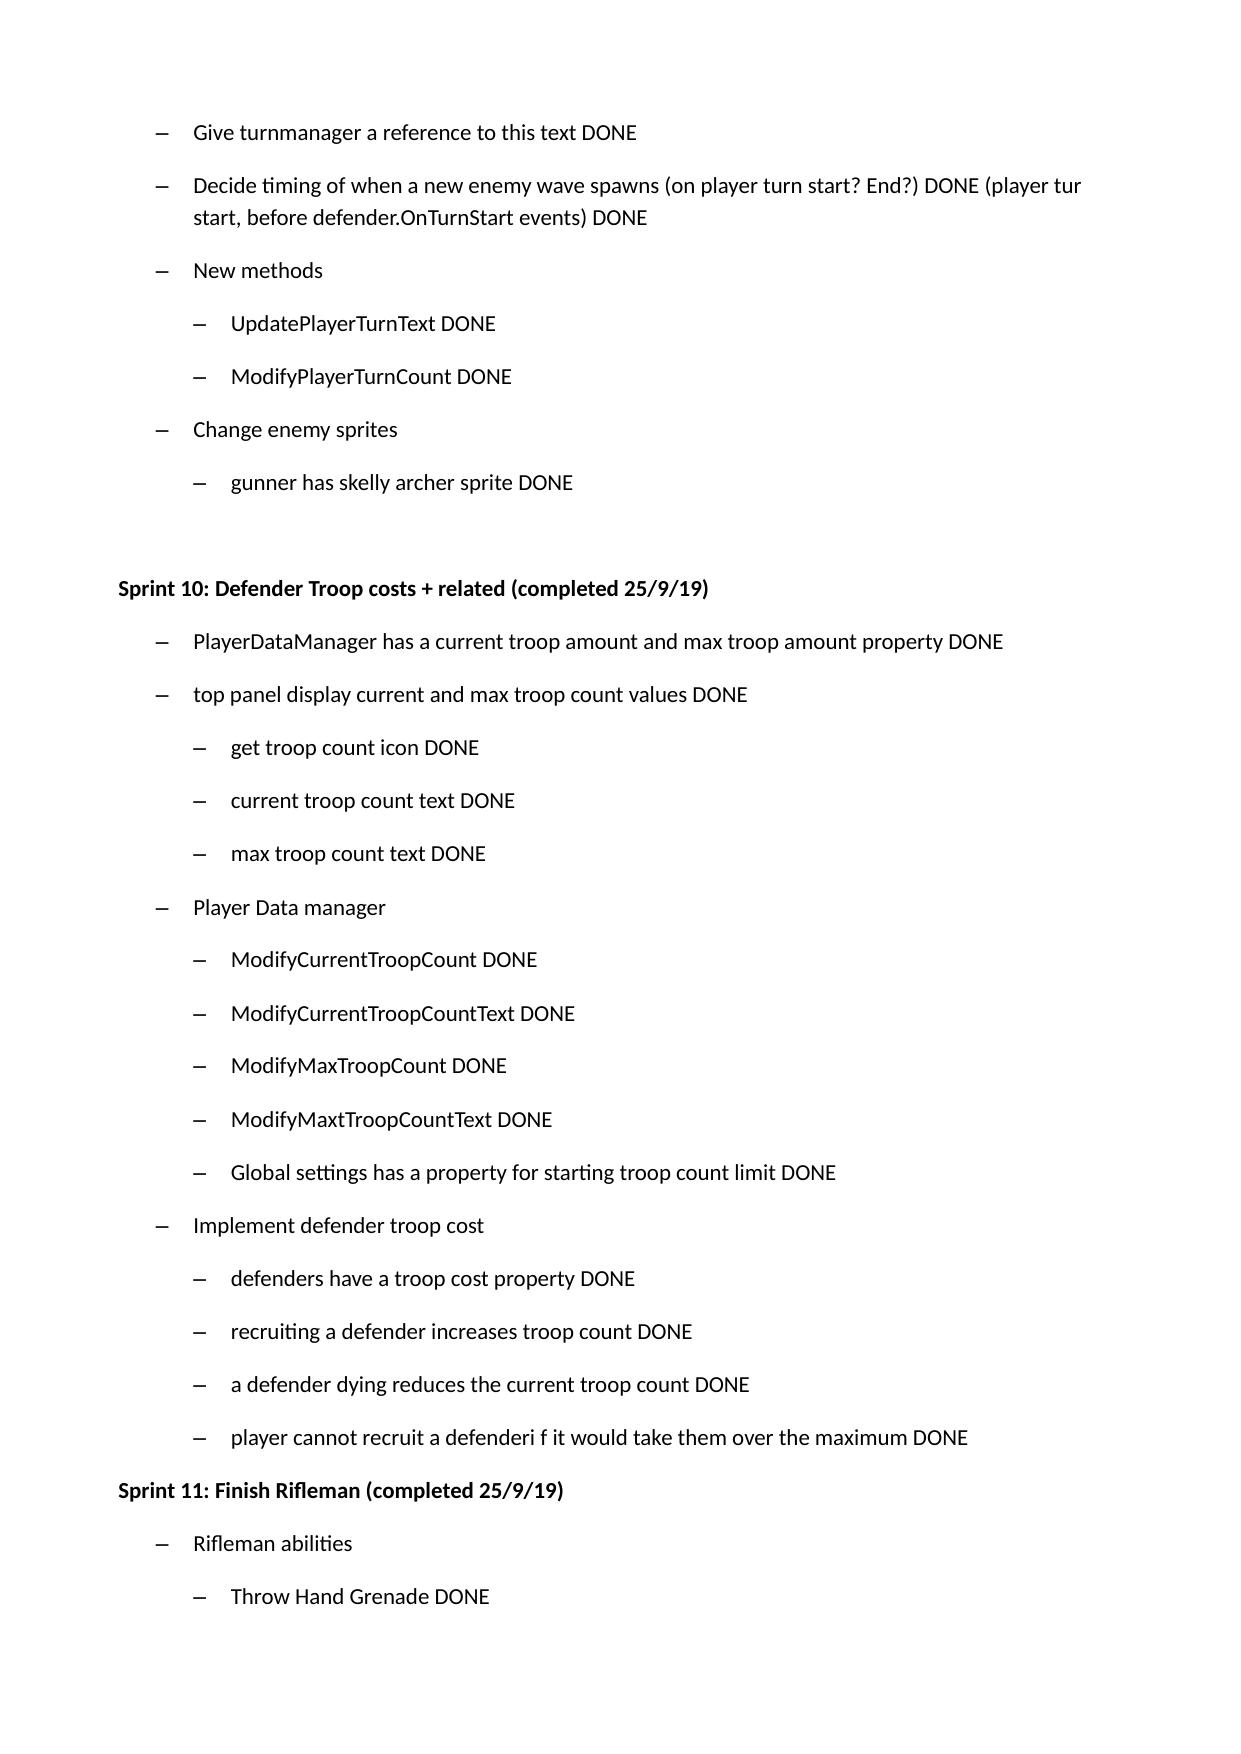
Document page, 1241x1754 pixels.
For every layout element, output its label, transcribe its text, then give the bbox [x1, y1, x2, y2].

list current troop count text DONE [193, 787, 1122, 814]
list UpdatePlayerTurnText DONE [193, 309, 1122, 337]
list PlayerDataManager has a current troop amount and max troop amount property DONE [156, 627, 1122, 656]
list max troop count text DONE [193, 839, 1122, 868]
text Sprint 10: Defender Troop costs + related (completed 25/9/19) [118, 574, 1122, 602]
list ModifyMaxtTroopCountText DONE [193, 1105, 1122, 1133]
list Global settings has a property for starting troop count limit DONE [193, 1158, 1122, 1186]
text Sprint 11: Finish Rifleman (completed 25/9/19) [118, 1476, 1122, 1504]
list Throw Hand Grenade DONE [193, 1582, 1122, 1610]
list Player Data manager [156, 893, 1122, 921]
list New methods [156, 256, 1122, 284]
list ModifyCurrentTroopCountText DONE [193, 999, 1122, 1027]
list Change enemy sprites [156, 415, 1122, 443]
list top panel display current and max troop count values DONE [156, 681, 1122, 708]
list ModifyPlayerTurnCount DONE [193, 362, 1122, 390]
list gunner has skelly archer sprite DONE [193, 468, 1122, 496]
list recruiting a defender increases troop count DONE [193, 1317, 1122, 1345]
list get troop count icon DONE [193, 733, 1122, 762]
list ModifyCurrentTroopCount DONE [193, 946, 1122, 974]
list ModifyMaxTroopCount DONE [193, 1052, 1122, 1080]
list Rifleman abilities [156, 1529, 1122, 1557]
list Decide timing of when a new enemy wave spawns (on player turn start? End?) DONE (player tur start, before defender.OnTurnStart events) DONE [156, 171, 1122, 231]
list player cannot recruit a defenderi f it would take them over the maximum DONE [193, 1423, 1122, 1451]
list Implement defender troop cost [156, 1211, 1122, 1239]
list Give turnmanager a reference to this text DONE [156, 118, 1122, 146]
list defenders have a troop cost property DONE [193, 1264, 1122, 1292]
list a defender dying reduces the current troop count DONE [193, 1370, 1122, 1398]
